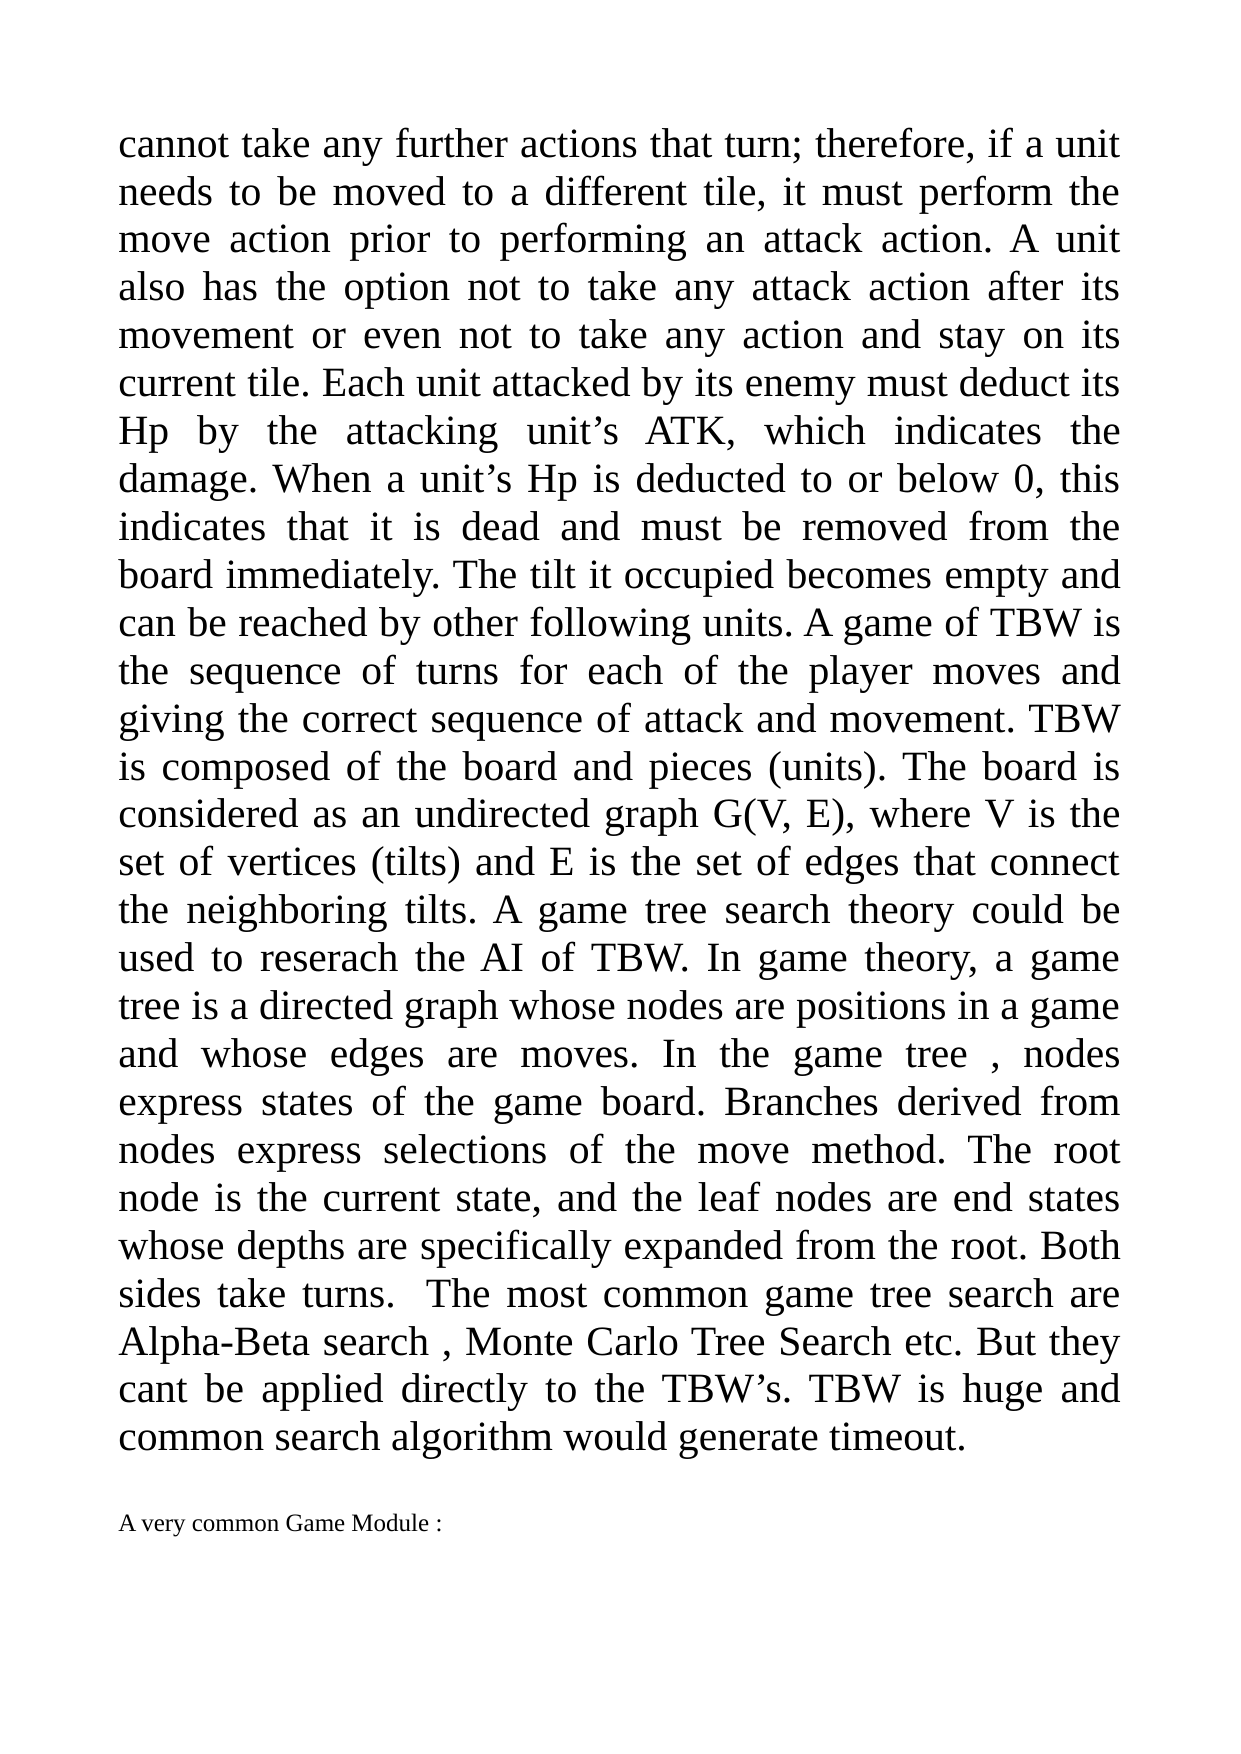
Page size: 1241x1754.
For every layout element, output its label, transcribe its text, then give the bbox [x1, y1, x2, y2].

text cannot take any further actions that turn; therefore, if a unit needs to be moved to a different tile, it must perform the move action prior to performing an attack action. A unit also has the option not to take any attack action after its movement or even not to take any action and stay on its current tile. Each unit attacked by its enemy must deduct its Hp by the attacking unit’s ATK, which indicates the damage. When a unit’s Hp is deducted to or below 0, this indicates that it is dead and must be removed from the board immediately. The tilt it occupied becomes empty and can be reached by other following units. A game of TBW is the sequence of turns for each of the player moves and giving the correct sequence of attack and movement. TBW is composed of the board and pieces (units). The board is considered as an undirected graph G(V, E), where V is the set of vertices (tilts) and E is the set of edges that connect the neighboring tilts. A game tree search theory could be used to reserach the AI of TBW. In game theory, a game tree is a directed graph whose nodes are positions in a game and whose edges are moves. In the game tree , nodes express states of the game board. Branches derived from nodes express selections of the move method. The root node is the current state, and the leaf nodes are end states whose depths are specifically expanded from the root. Both sides take turns. The most common game tree search are Alpha-Beta search , Monte Carlo Tree Search etc. But they cant be applied directly to the TBW’s. TBW is huge and common search algorithm would generate timeout. [118, 118, 1122, 1460]
text A very common Game Module : [118, 1508, 1122, 1536]
